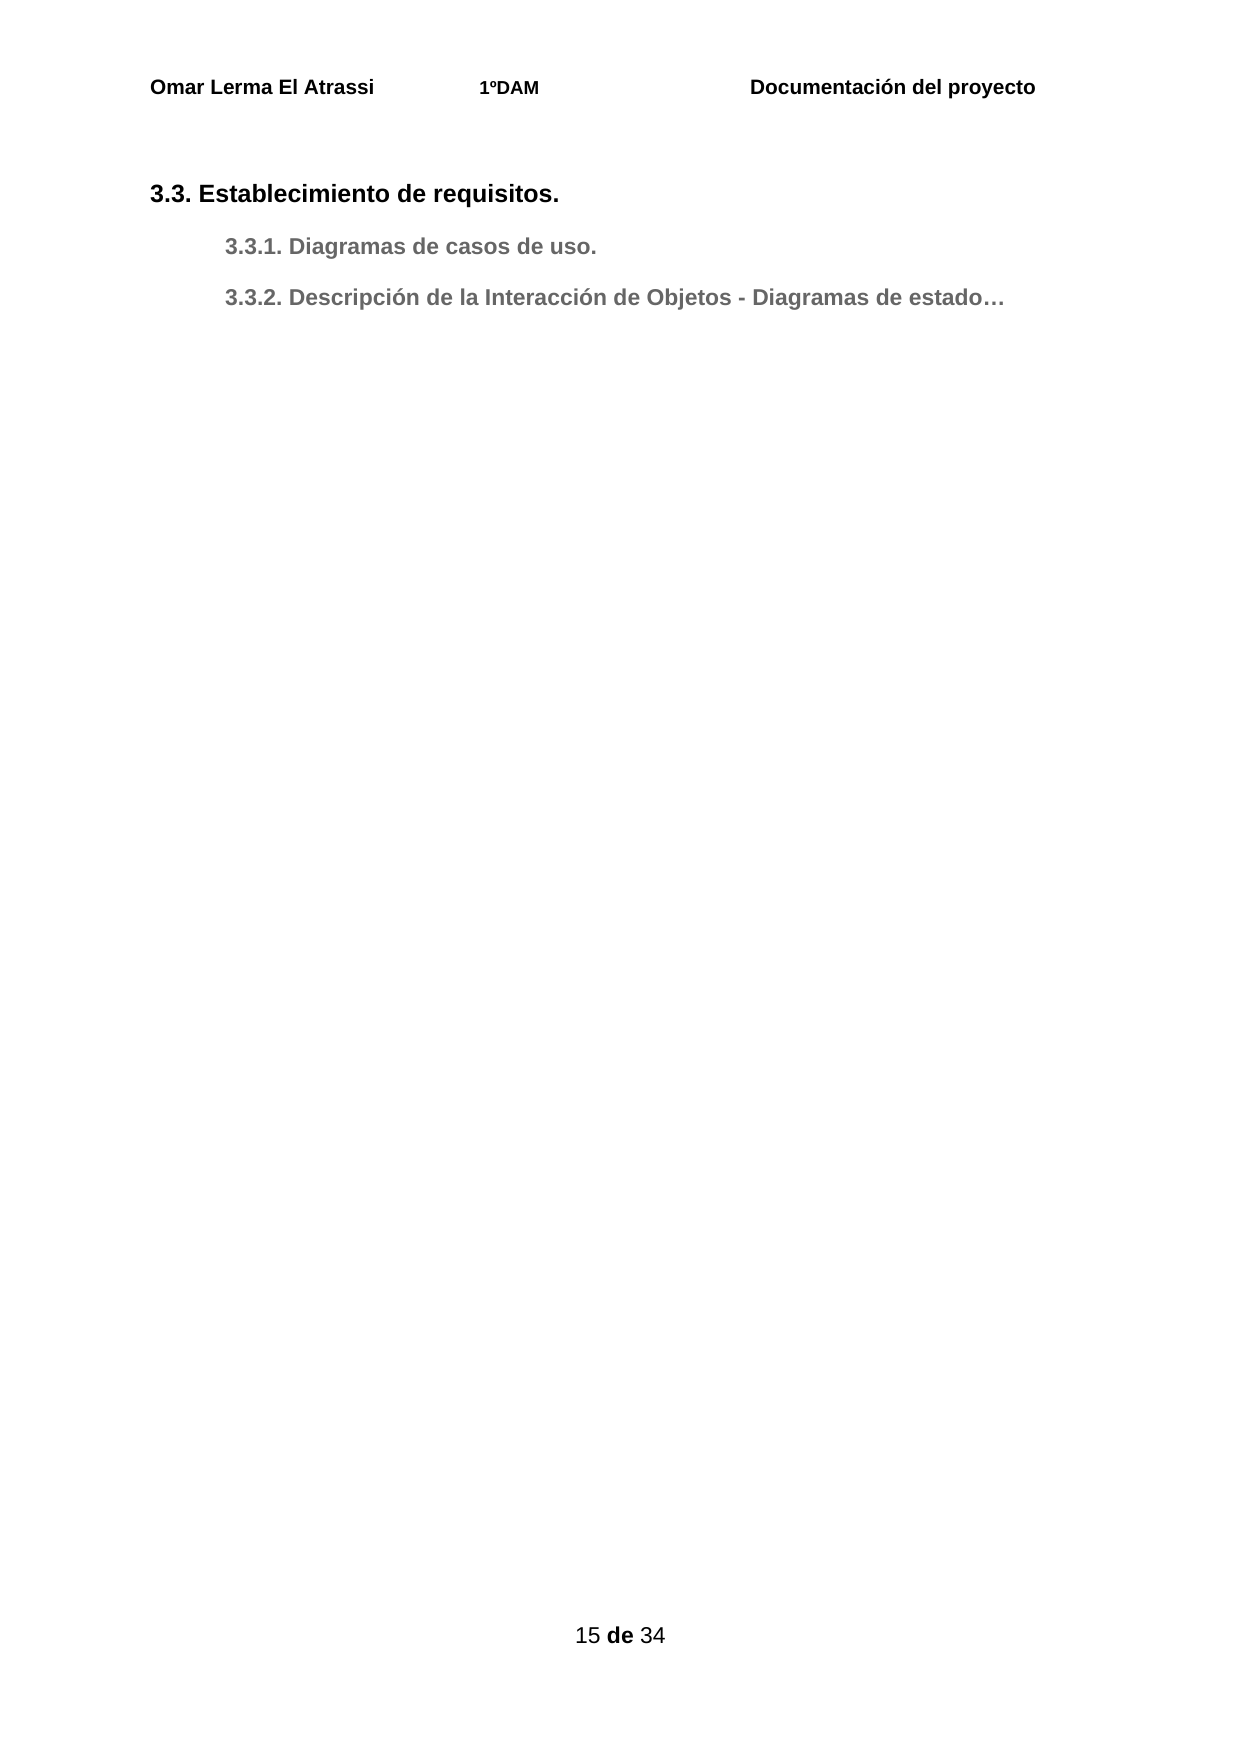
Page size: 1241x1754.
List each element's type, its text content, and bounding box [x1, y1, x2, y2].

subtitle 3.3.2. Descripción de la Interacción de Objetos - Diagramas de estado… [225, 284, 1090, 311]
subtitle 3.3.1. Diagramas de casos de uso. [225, 233, 1090, 259]
subtitle 3.3. Establecimiento de requisitos. [150, 179, 1090, 208]
